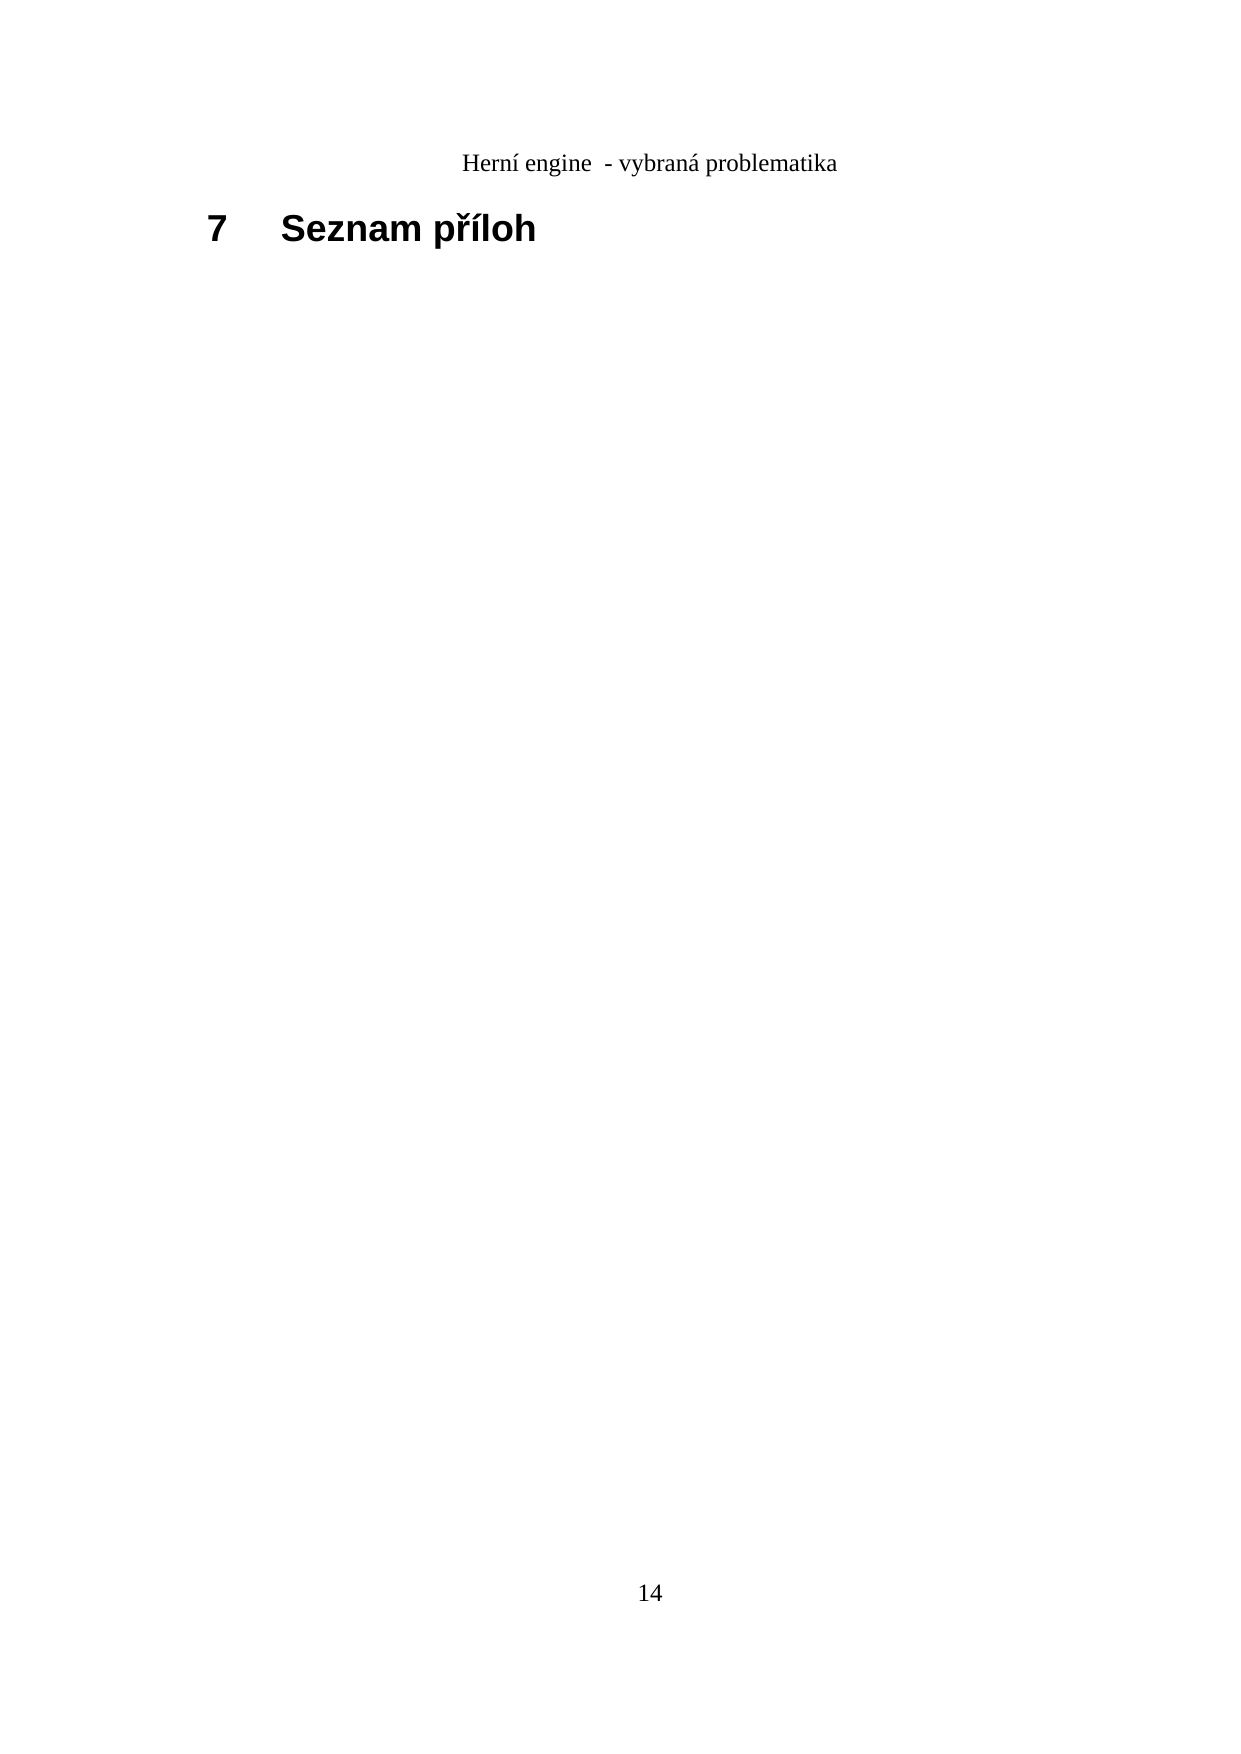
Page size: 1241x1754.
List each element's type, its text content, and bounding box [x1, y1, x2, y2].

subtitle Seznam příloh [207, 207, 1093, 250]
